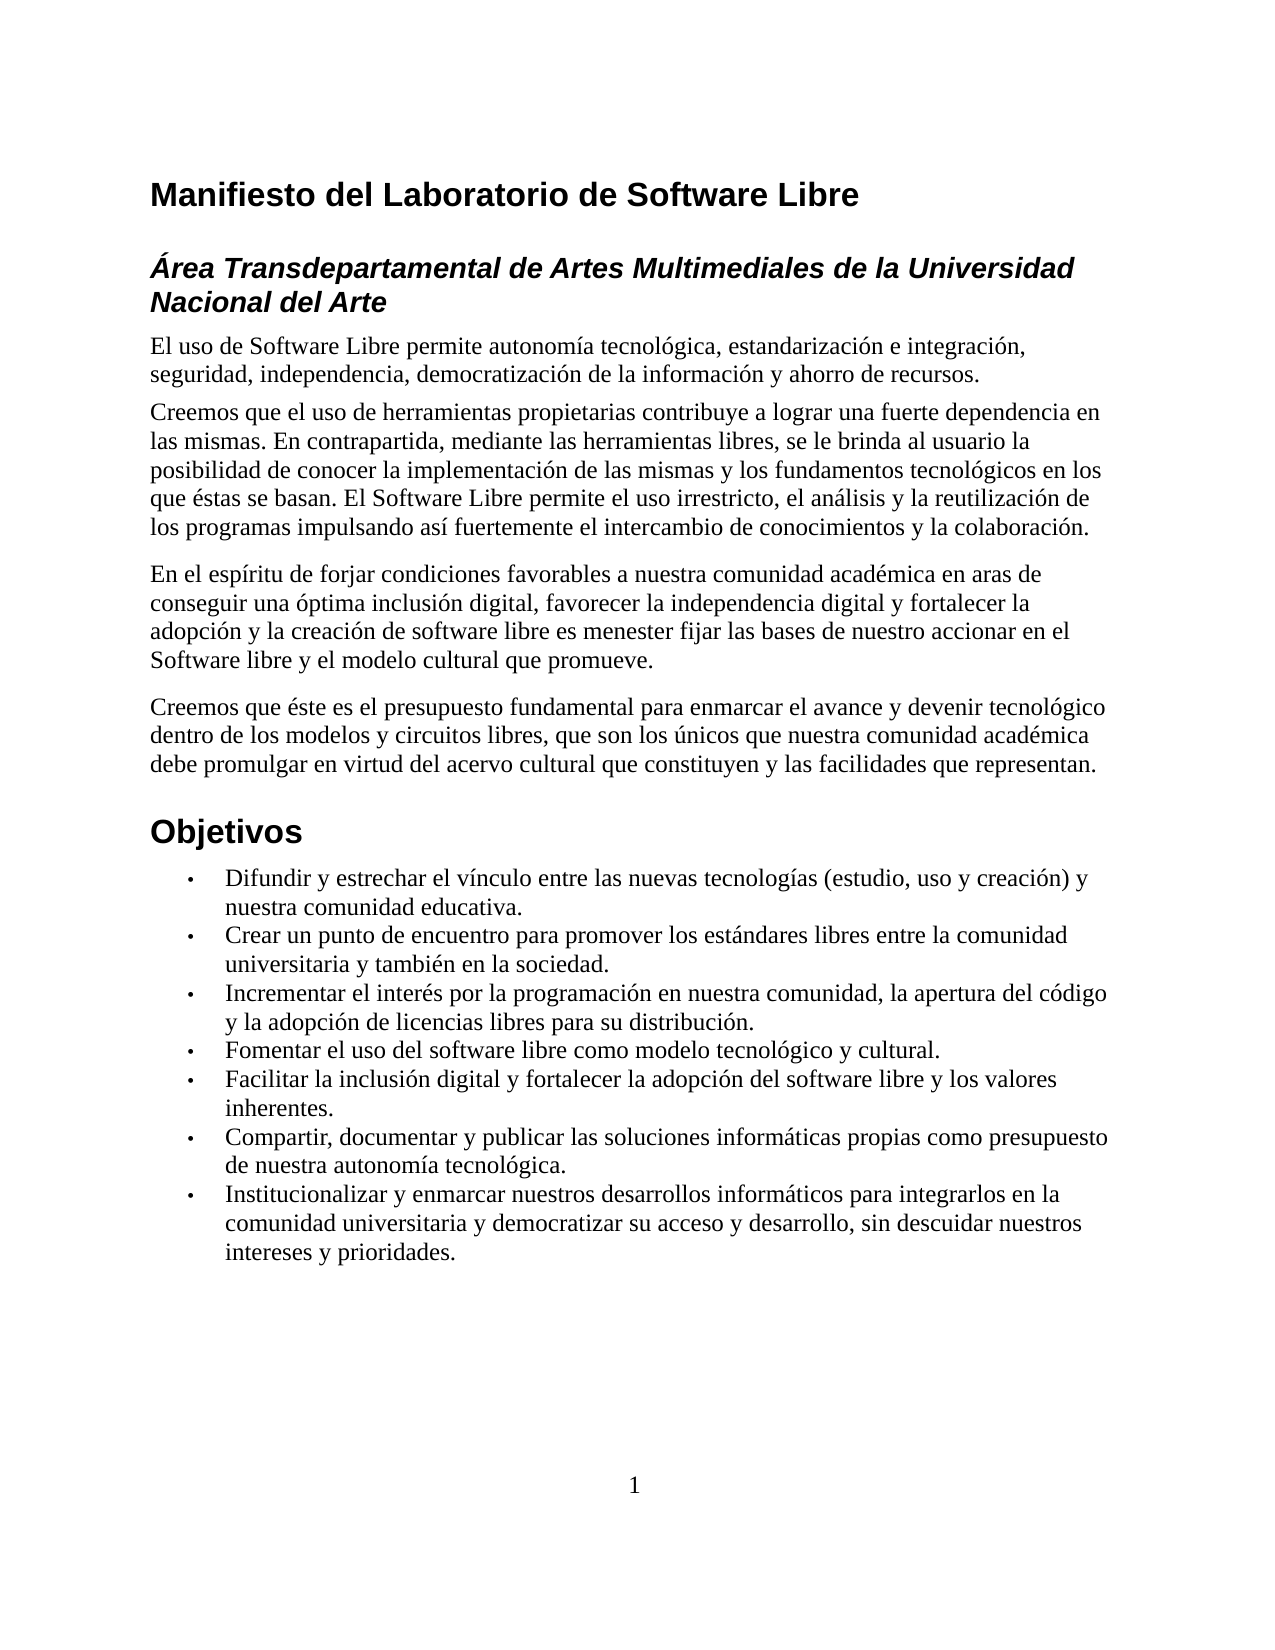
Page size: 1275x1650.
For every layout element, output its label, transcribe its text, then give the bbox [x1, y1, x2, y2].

list Incrementar el interés por la programación en nuestra comunidad, la apertura del código y la adopción de licencias libres para su distribución. [187, 978, 1125, 1036]
text El uso de Software Libre permite autonomía tecnológica, estandarización e integración, seguridad, independencia, democratización de la información y ahorro de recursos. [150, 331, 1125, 388]
subtitle Objetivos [150, 812, 1125, 851]
text Creemos que el uso de herramientas propietarias contribuye a lograr una fuerte dependencia en las mismas. En contrapartida, mediante las herramientas libres, se le brinda al usuario la posibilidad de conocer la implementación de las mismas y los fundamentos tecnológicos en los que éstas se basan. El Software Libre permite el uso irrestricto, el análisis y la reutilización de los programas impulsando así fuertemente el intercambio de conocimientos y la colaboración. [150, 397, 1125, 541]
list Difundir y estrechar el vínculo entre las nuevas tecnologías (estudio, uso y creación) y nuestra comunidad educativa. [187, 863, 1125, 921]
subtitle Área Transdepartamental de Artes Multimediales de la Universidad Nacional del Arte [150, 251, 1125, 318]
list Institucionalizar y enmarcar nuestros desarrollos informáticos para integrarlos en la comunidad universitaria y democratizar su acceso y desarrollo, sin descuidar nuestros intereses y prioridades. [187, 1179, 1125, 1266]
list Crear un punto de encuentro para promover los estándares libres entre la comunidad universitaria y también en la sociedad. [187, 921, 1125, 978]
text En el espíritu de forjar condiciones favorables a nuestra comunidad académica en aras de conseguir una óptima inclusión digital, favorecer la independencia digital y fortalecer la adopción y la creación de software libre es menester fijar las bases de nuestro accionar en el Software libre y el modelo cultural que promueve. [150, 559, 1125, 674]
text Creemos que éste es el presupuesto fundamental para enmarcar el avance y devenir tecnológico dentro de los modelos y circuitos libres, que son los únicos que nuestra comunidad académica debe promulgar en virtud del acervo cultural que constituyen y las facilidades que representan. [150, 692, 1125, 778]
list Fomentar el uso del software libre como modelo tecnológico y cultural. [187, 1036, 1125, 1064]
list Compartir, documentar y publicar las soluciones informáticas propias como presupuesto de nuestra autonomía tecnológica. [187, 1122, 1125, 1179]
list Facilitar la inclusión digital y fortalecer la adopción del software libre y los valores inherentes. [187, 1064, 1125, 1122]
subtitle Manifiesto del Laboratorio de Software Libre [150, 175, 1125, 214]
